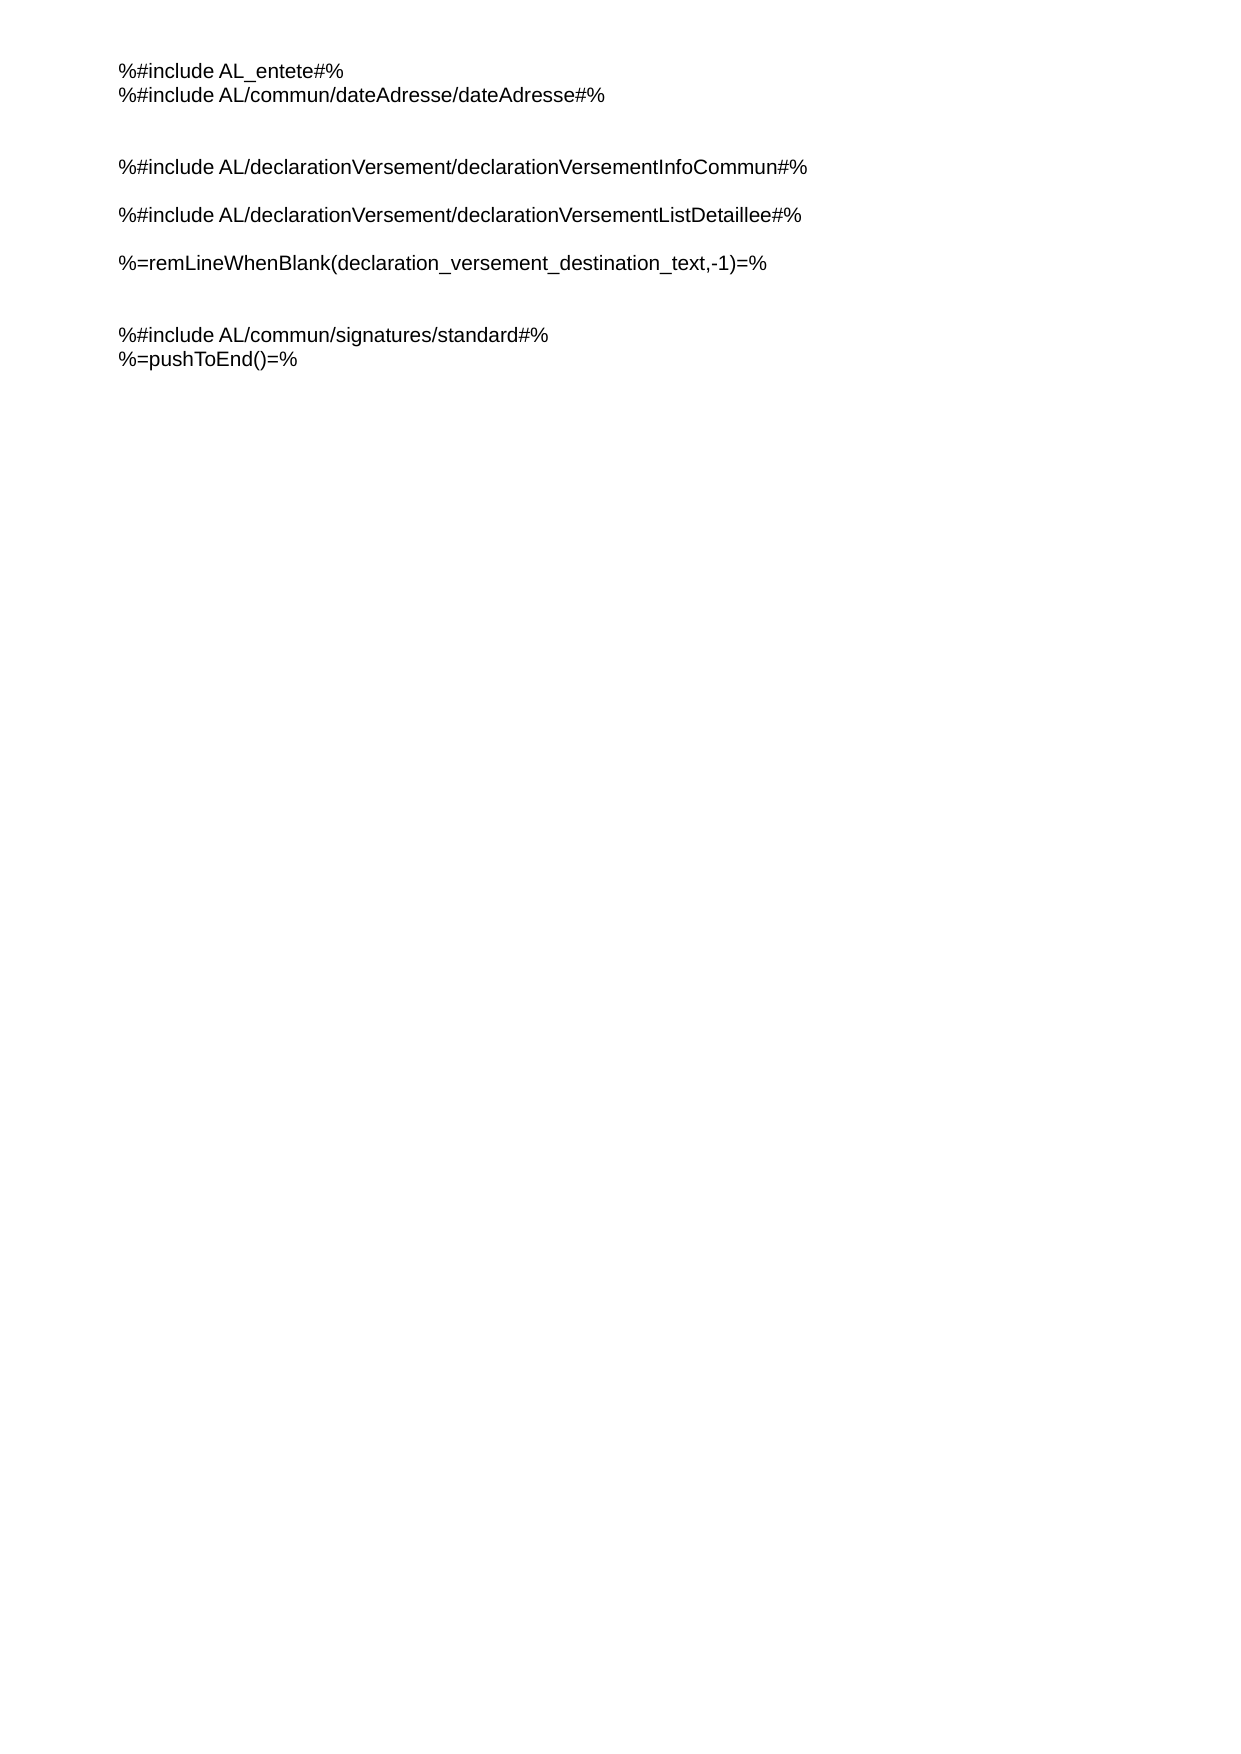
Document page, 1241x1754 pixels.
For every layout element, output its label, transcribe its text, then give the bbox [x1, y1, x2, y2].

text %=pushToEnd()=% [118, 347, 1122, 371]
text %#include AL/commun/dateAdresse/dateAdresse#% [118, 83, 1131, 107]
text %#include AL/commun/signatures/standard#% [118, 323, 1122, 347]
text %=remLineWhenBlank(declaration_versement_destination_text,-1)=% [118, 251, 1131, 275]
text %#include AL/declarationVersement/declarationVersementInfoCommun#% [118, 155, 1131, 179]
text %#include AL/declarationVersement/declarationVersementListDetaillee#% [118, 203, 1131, 227]
text %#include AL_entete#% [118, 59, 1122, 83]
